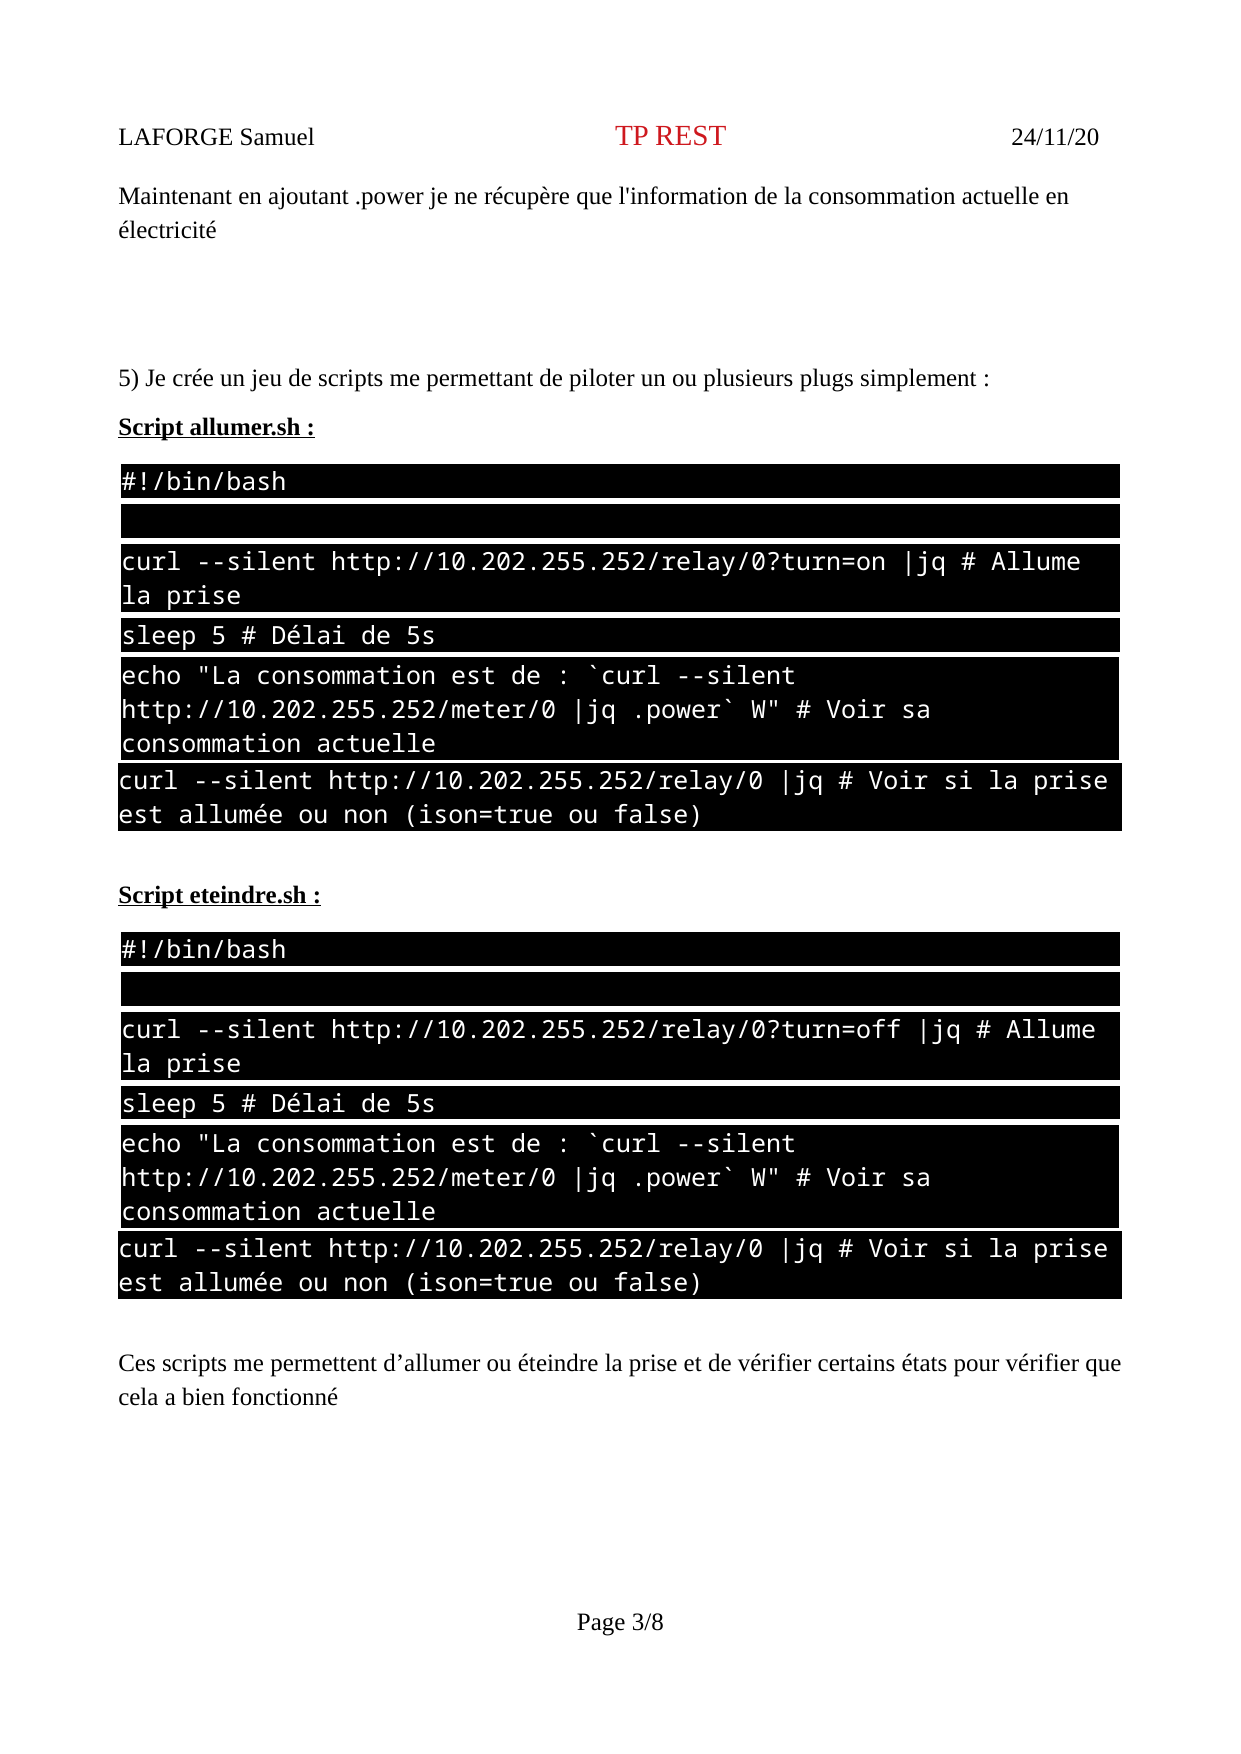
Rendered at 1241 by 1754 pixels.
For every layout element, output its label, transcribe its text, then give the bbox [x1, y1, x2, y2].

table_header echo "La consommation est de : `curl --silent http://10.202.255.252/meter/0 |jq .power` W" # Voir sa consommation actuelle [118, 655, 1122, 763]
text Script eteindre.sh : [118, 880, 1122, 908]
table_header [118, 501, 1123, 541]
table_header curl --silent http://10.202.255.252/relay/0?turn=on |jq # Allume la prise [118, 541, 1123, 615]
table_header #!/bin/bash [118, 929, 1123, 969]
table_header echo "La consommation est de : `curl --silent http://10.202.255.252/meter/0 |jq .power` W" # Voir sa consommation actuelle [118, 1123, 1122, 1231]
table_header #!/bin/bash [118, 461, 1123, 501]
text Ces scripts me permettent d’allumer ou éteindre la prise et de vérifier certains états pour vérifier que cela a bien fonctionné [118, 1348, 1122, 1411]
text curl --silent http://10.202.255.252/relay/0 |jq # Voir si la prise est allumée ou non (ison=true ou false) [118, 1231, 1122, 1299]
text curl --silent http://10.202.255.252/relay/0 |jq # Voir si la prise est allumée ou non (ison=true ou false) [118, 763, 1122, 831]
table_header curl --silent http://10.202.255.252/relay/0?turn=off |jq # Allume la prise [118, 1009, 1123, 1083]
text Script allumer.sh : [118, 412, 1122, 441]
table_header [118, 969, 1123, 1009]
text Maintenant en ajoutant .power je ne récupère que l'information de la consommation actuelle en électricité [118, 181, 1122, 244]
text 5) Je crée un jeu de scripts me permettant de piloter un ou plusieurs plugs simplement : [118, 363, 1122, 392]
table_header sleep 5 # Délai de 5s [118, 1083, 1123, 1122]
table_header sleep 5 # Délai de 5s [118, 615, 1123, 654]
